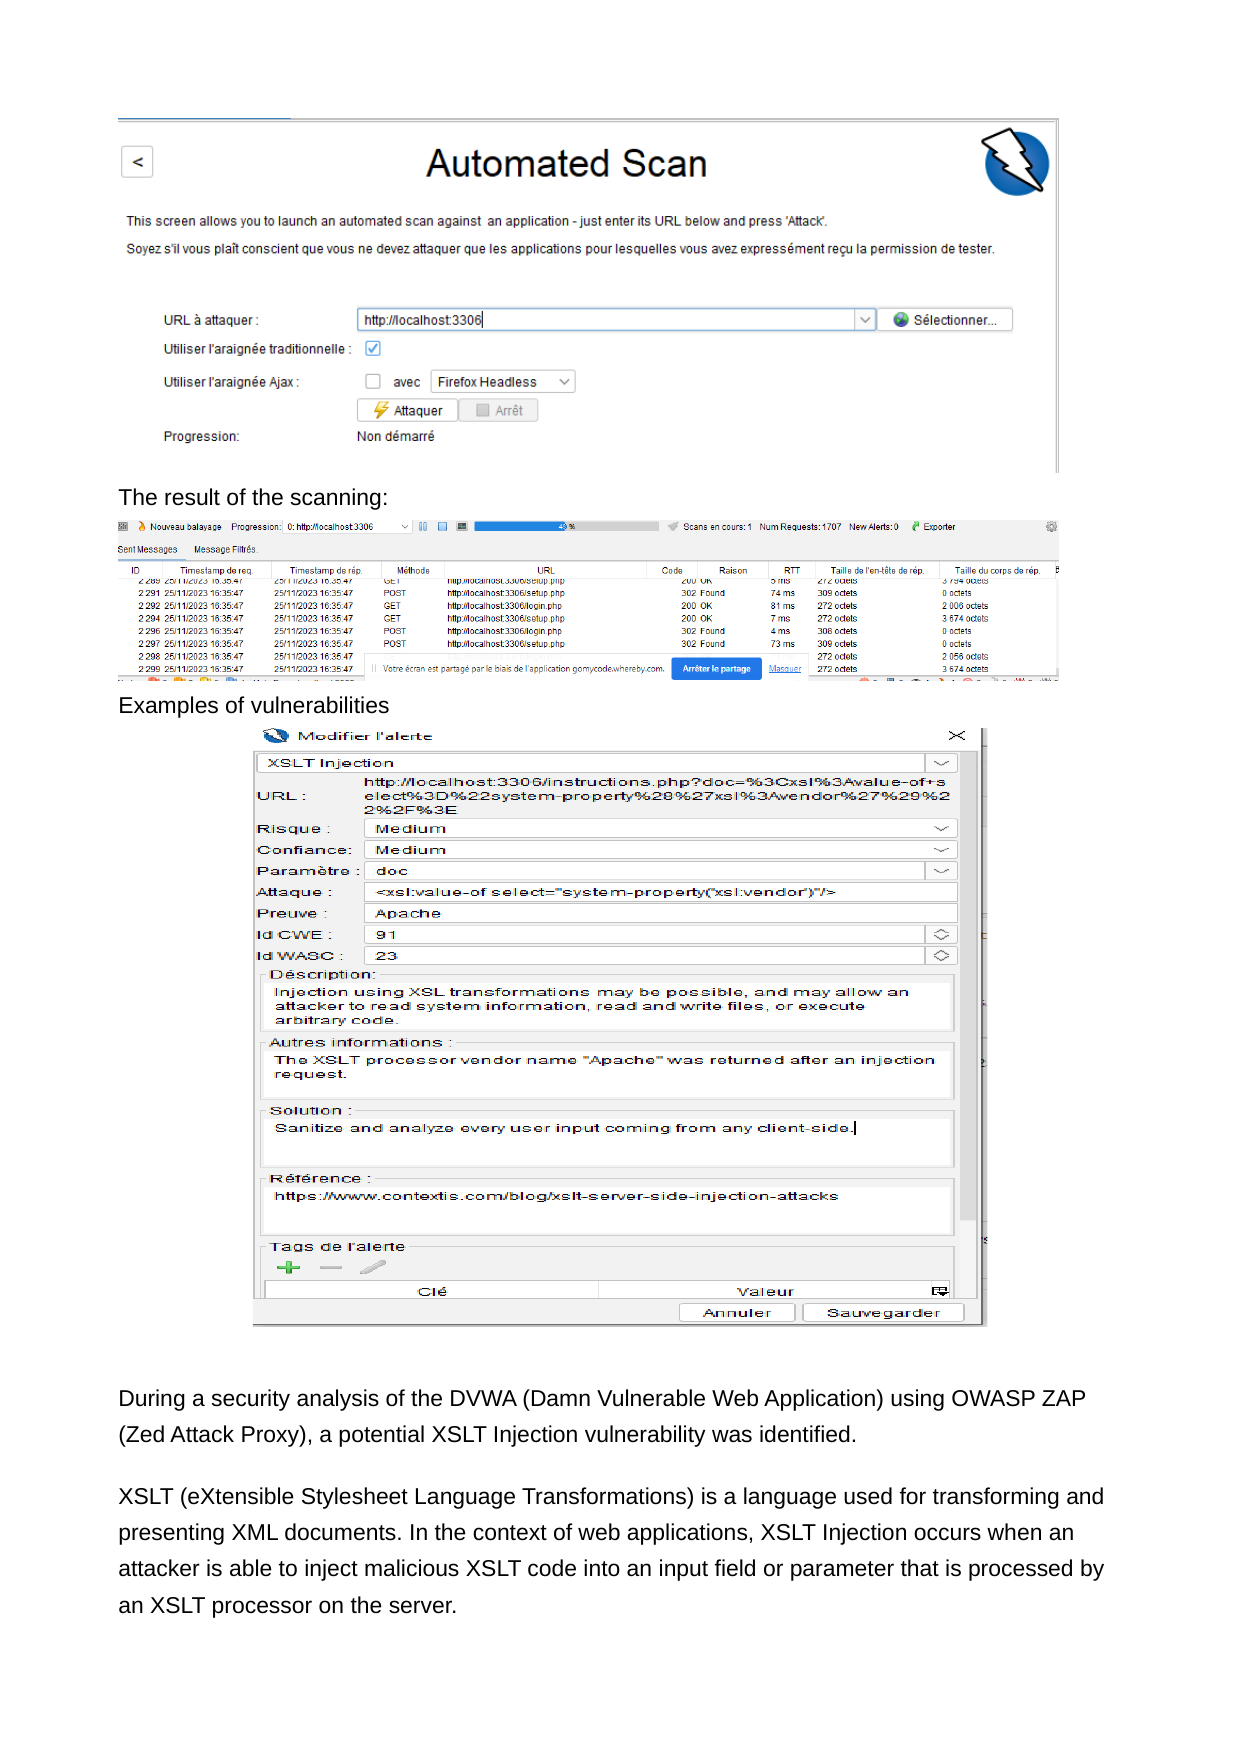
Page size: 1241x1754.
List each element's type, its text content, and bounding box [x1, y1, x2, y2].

text During a security analysis of the DVWA (Damn Vulnerable Web Application) using OWASP ZAP (Zed Attack Proxy), a potential XSLT Injection vulnerability was identified. [118, 1385, 1122, 1448]
picture [118, 520, 1059, 681]
picture [252, 728, 988, 1327]
text XSLT (eXtensible Stylesheet Language Transformations) is a language used for transforming and presenting XML documents. In the context of web applications, XSLT Injection occurs when an attacker is able to inject malicious XSLT code into an input field or parameter that is processed by an XSLT processor on the server. [118, 1483, 1122, 1618]
text Examples of vulnerabilities [118, 692, 1122, 718]
picture [118, 118, 1059, 473]
text The result of the scanning: [118, 484, 1122, 510]
